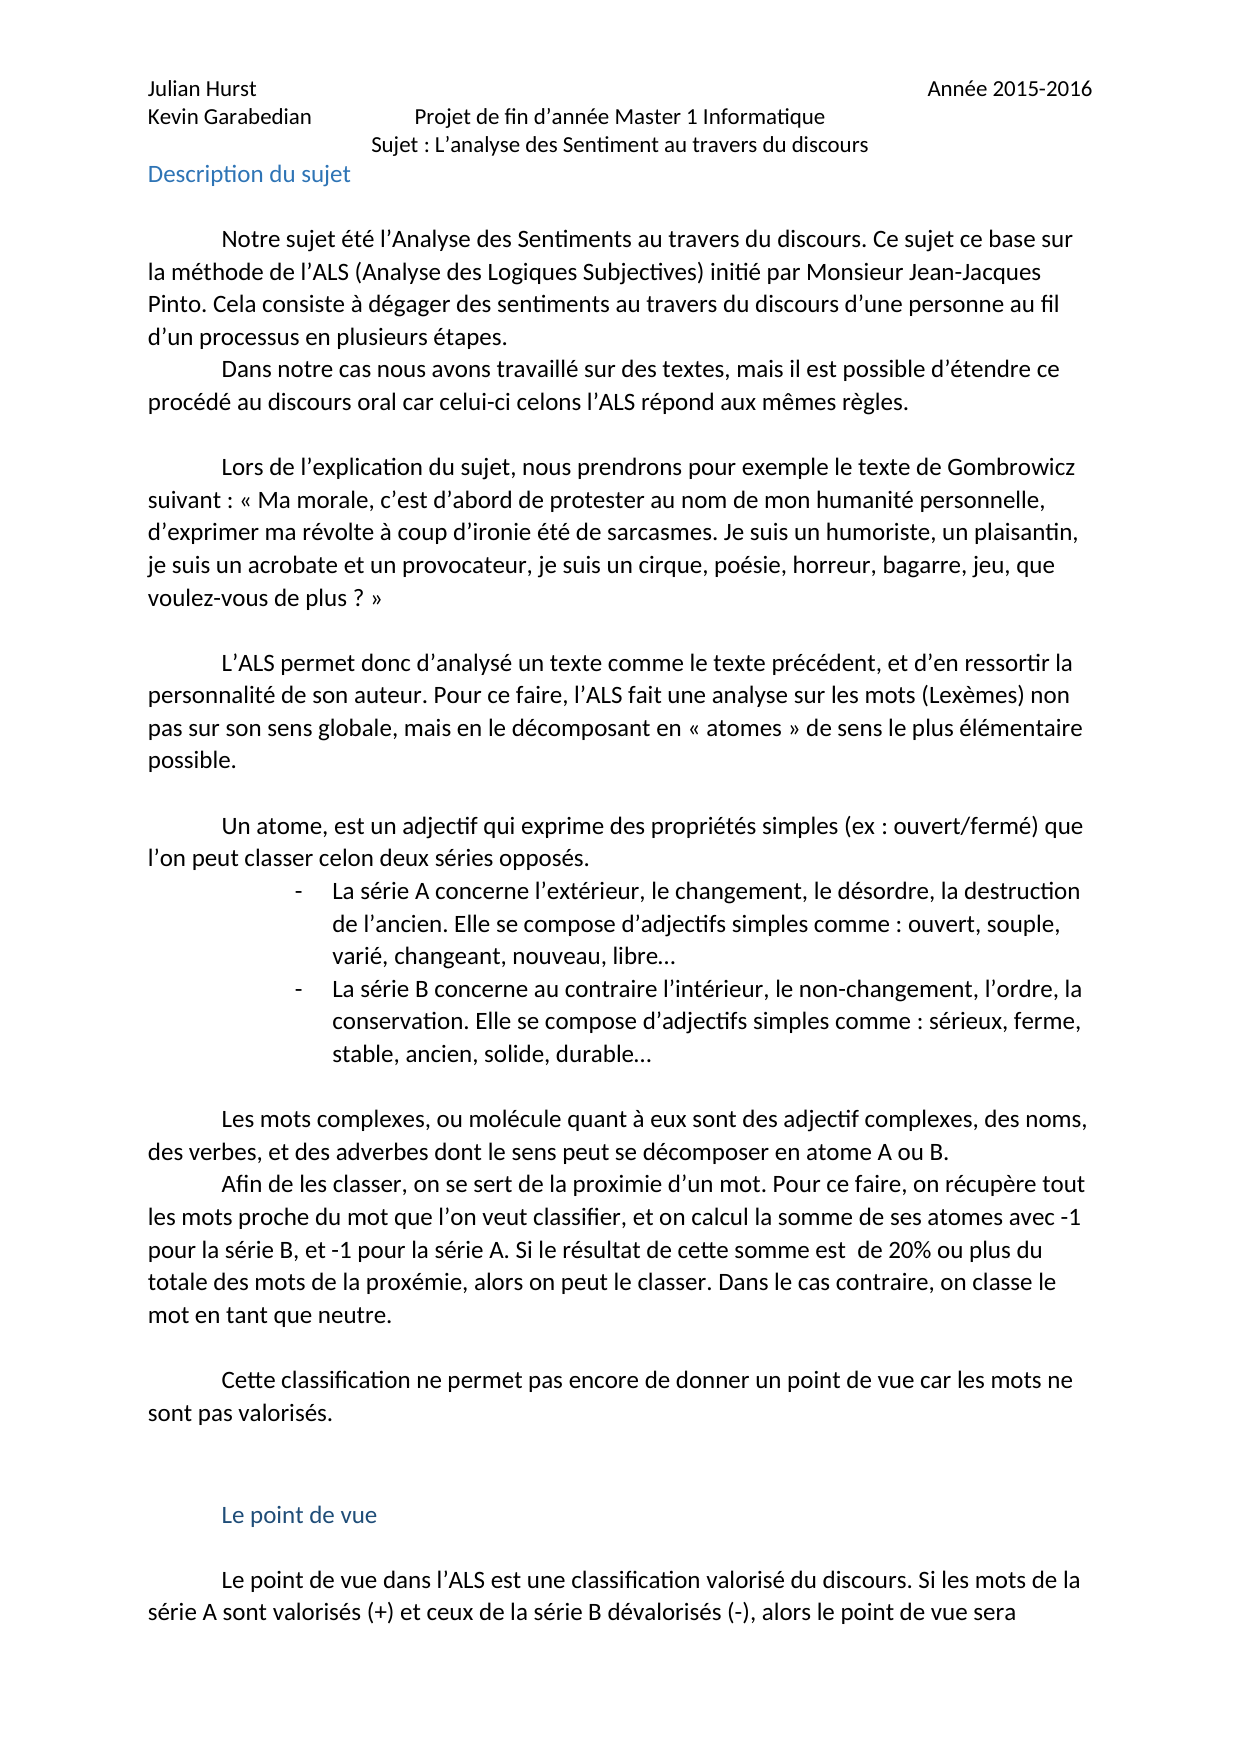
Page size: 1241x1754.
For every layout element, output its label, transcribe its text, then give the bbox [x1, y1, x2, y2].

subtitle Le point de vue [148, 1499, 1093, 1529]
text Notre sujet été l’Analyse des Sentiments au travers du discours. Ce sujet ce base sur la méthode de l’ALS (Analyse des Logiques Subjectives) initié par Monsieur Jean-Jacques Pinto. Cela consiste à dégager des sentiments au travers du discours d’une personne au fil d’un processus en plusieurs étapes. [148, 223, 1093, 351]
list La série B concerne au contraire l’intérieur, le non-changement, l’ordre, la conservation. Elle se compose d’adjectifs simples comme : sérieux, ferme, stable, ancien, solide, durable… [294, 973, 1093, 1069]
text Un atome, est un adjectif qui exprime des propriétés simples (ex : ouvert/fermé) que l’on peut classer celon deux séries opposés. [148, 810, 1093, 873]
text Le point de vue dans l’ALS est une classification valorisé du discours. Si les mots de la série A sont valorisés (+) et ceux de la série B dévalorisés (-), alors le point de vue sera [148, 1564, 1093, 1627]
text Afin de les classer, on se sert de la proximie d’un mot. Pour ce faire, on récupère tout les mots proche du mot que l’on veut classifier, et on calcul la somme de ses atomes avec -1 pour la série B, et -1 pour la série A. Si le résultat de cette somme est de 20% ou plus du totale des mots de la proxémie, alors on peut le classer. Dans le cas contraire, on classe le mot en tant que neutre. [148, 1168, 1093, 1329]
text Cette classification ne permet pas encore de donner un point de vue car les mots ne sont pas valorisés. [148, 1364, 1093, 1427]
list La série A concerne l’extérieur, le changement, le désordre, la destruction de l’ancien. Elle se compose d’adjectifs simples comme : ouvert, souple, varié, changeant, nouveau, libre… [294, 875, 1093, 971]
text Lors de l’explication du sujet, nous prendrons pour exemple le texte de Gombrowicz suivant : « Ma morale, c’est d’abord de protester au nom de mon humanité personnelle, d’exprimer ma révolte à coup d’ironie été de sarcasmes. Je suis un humoriste, un plaisantin, je suis un acrobate et un provocateur, je suis un cirque, poésie, horreur, bagarre, jeu, que voulez-vous de plus ? » [148, 451, 1093, 612]
text L’ALS permet donc d’analysé un texte comme le texte précédent, et d’en ressortir la personnalité de son auteur. Pour ce faire, l’ALS fait une analyse sur les mots (Lexèmes) non pas sur son sens globale, mais en le décomposant en « atomes » de sens le plus élémentaire possible. [148, 647, 1093, 775]
subtitle Description du sujet [148, 158, 1093, 188]
text Dans notre cas nous avons travaillé sur des textes, mais il est possible d’étendre ce procédé au discours oral car celui-ci celons l’ALS répond aux mêmes règles. [148, 353, 1093, 417]
text Les mots complexes, ou molécule quant à eux sont des adjectif complexes, des noms, des verbes, et des adverbes dont le sens peut se décomposer en atome A ou B. [148, 1103, 1093, 1166]
